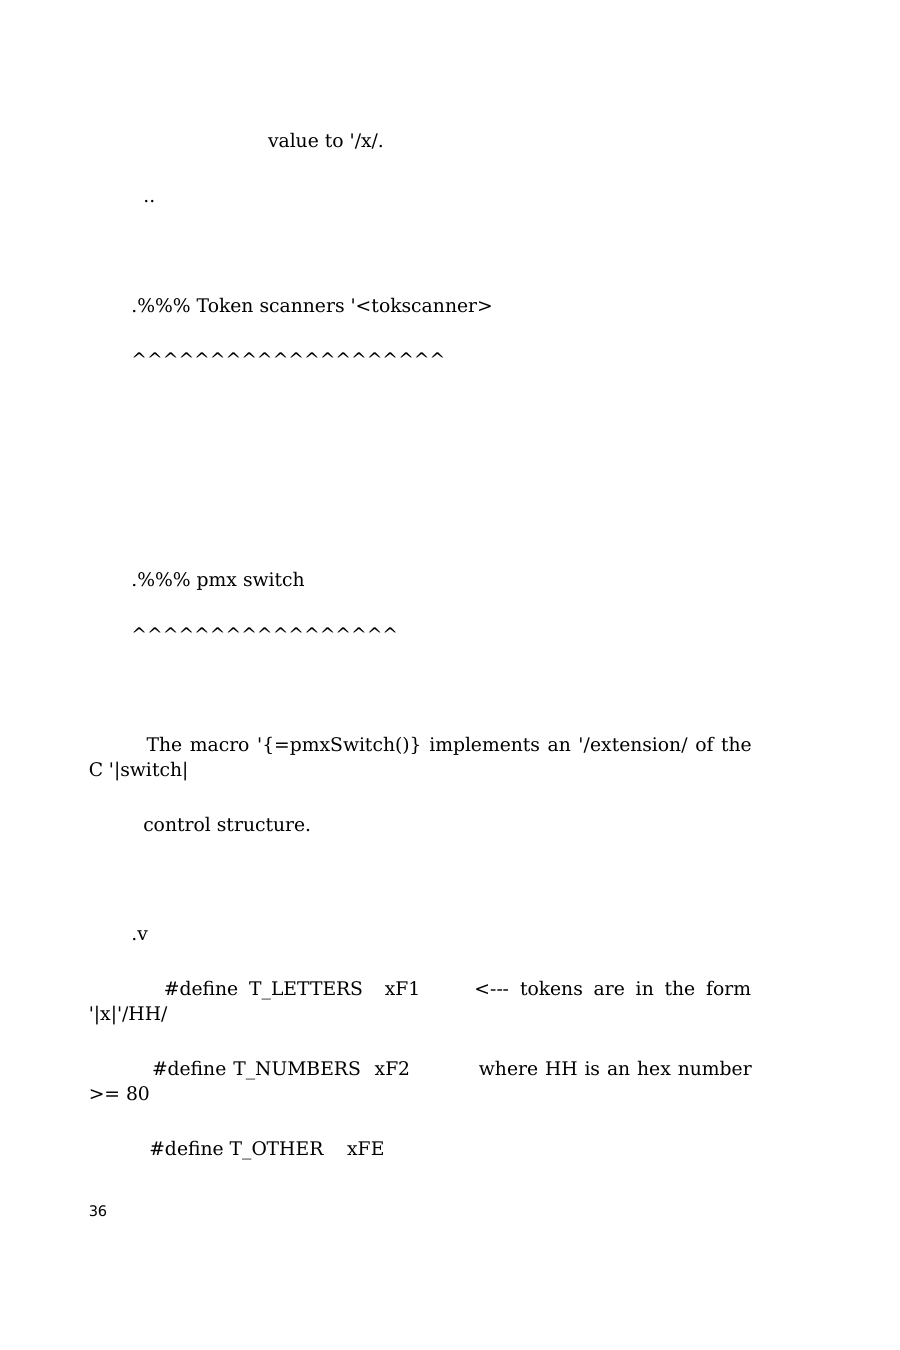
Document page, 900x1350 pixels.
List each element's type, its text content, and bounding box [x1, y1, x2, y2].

text value to '/x/. [88, 130, 752, 152]
text The macro '{=pmxSwitch()} implements an '/extension/ of the C '|switch| [88, 734, 752, 781]
text ^^^^^^^^^^^^^^^^^^^^ [88, 349, 752, 371]
text #define T_LETTERS xF1 <--- tokens are in the form '|x|'/HH/ [88, 978, 752, 1025]
text #define T_NUMBERS xF2 where HH is an hex number >= 80 [88, 1058, 752, 1105]
text .. [88, 185, 752, 207]
text .%%% pmx switch [88, 569, 752, 591]
text control structure. [88, 813, 752, 835]
text .%%% Token scanners '<tokscanner> [88, 294, 752, 316]
text #define T_OTHER xFE [88, 1138, 752, 1160]
text ^^^^^^^^^^^^^^^^^ [88, 624, 752, 646]
text .v [88, 923, 752, 945]
